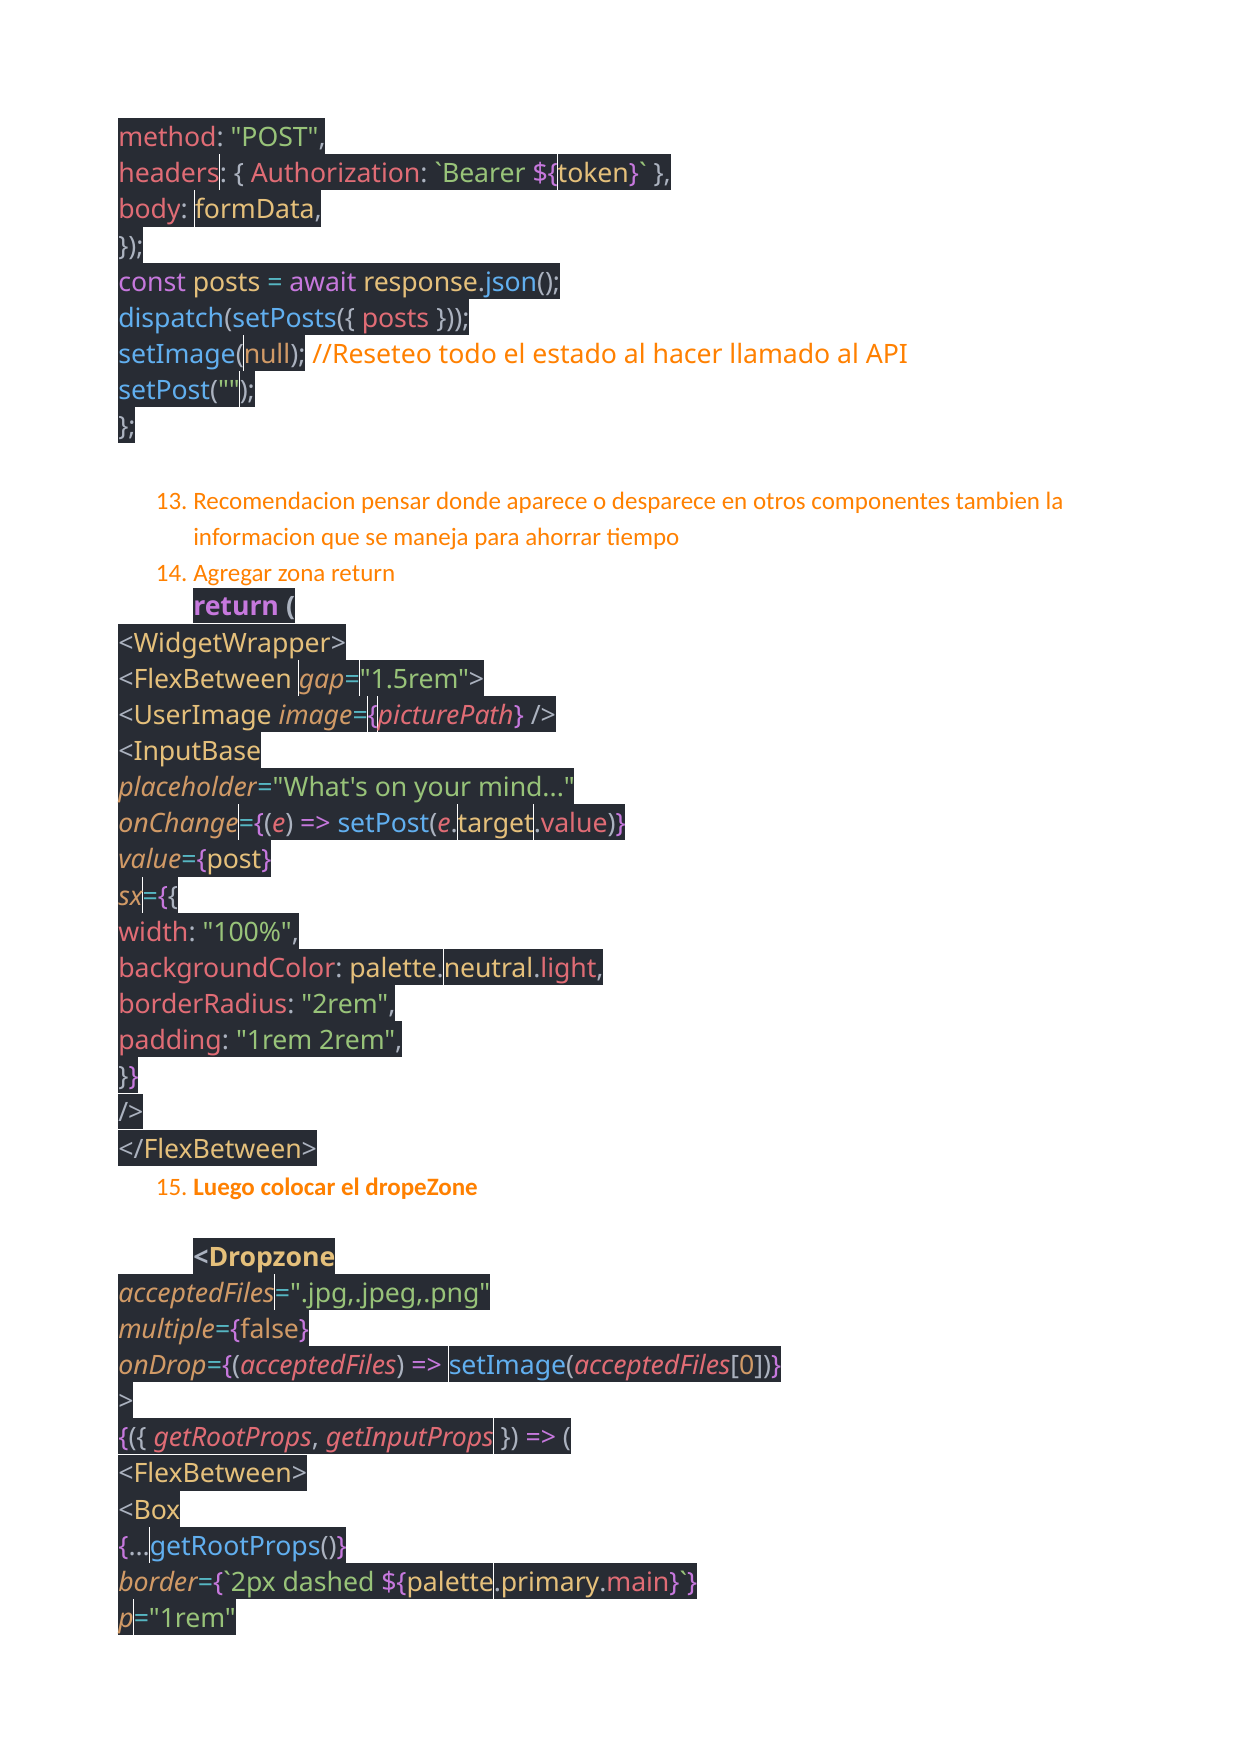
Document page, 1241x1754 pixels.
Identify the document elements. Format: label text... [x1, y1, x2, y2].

text /> [118, 1093, 1175, 1129]
text acceptedFiles=".jpg,.jpeg,.png" [118, 1274, 1175, 1310]
text }; [118, 407, 1175, 479]
text width: "100%", [118, 913, 1175, 949]
text onChange={(e) => setPost(e.target.value)} [118, 804, 1175, 840]
text padding: "1rem 2rem", [118, 1021, 1175, 1057]
text borderRadius: "2rem", [118, 985, 1175, 1021]
text <UserImage image={picturePath} /> [118, 696, 1175, 732]
text sx={{ [118, 877, 1175, 913]
list Recomendacion pensar donde aparece o desparece en otros componentes tambien la informacion que se maneja para ahorrar tiempo [156, 479, 1175, 551]
text > [118, 1382, 1175, 1418]
text headers: { Authorization: `Bearer ${token}` }, [118, 154, 1175, 190]
text value={post} [118, 840, 1175, 877]
text {({ getRootProps, getInputProps }) => ( [118, 1418, 1175, 1454]
text <Box [118, 1491, 1175, 1527]
text }} [118, 1057, 1175, 1093]
text border={`2px dashed ${palette.primary.main}`} [118, 1563, 1175, 1599]
text backgroundColor: palette.neutral.light, [118, 949, 1175, 985]
text p="1rem" [118, 1599, 1175, 1635]
text <FlexBetween> [118, 1454, 1175, 1491]
text <InputBase [118, 732, 1175, 768]
text placeholder="What's on your mind..." [118, 768, 1175, 804]
list Luego colocar el dropeZone <Dropzone [156, 1166, 1175, 1274]
text setPost(""); [118, 371, 1175, 407]
text <WidgetWrapper> [118, 623, 1175, 660]
text dispatch(setPosts({ posts })); [118, 299, 1175, 335]
text </FlexBetween> [118, 1129, 1175, 1166]
text }); [118, 227, 1175, 263]
text setImage(null); //Reseteo todo el estado al hacer llamado al API [118, 335, 1175, 371]
text method: "POST", [118, 118, 1175, 154]
text multiple={false} [118, 1310, 1175, 1346]
text const posts = await response.json(); [118, 263, 1175, 299]
list Agregar zona return return ( [156, 551, 1175, 623]
text {...getRootProps()} [118, 1527, 1175, 1563]
text body: formData, [118, 190, 1175, 227]
text onDrop={(acceptedFiles) => setImage(acceptedFiles[0])} [118, 1346, 1175, 1382]
text <FlexBetween gap="1.5rem"> [118, 660, 1175, 696]
